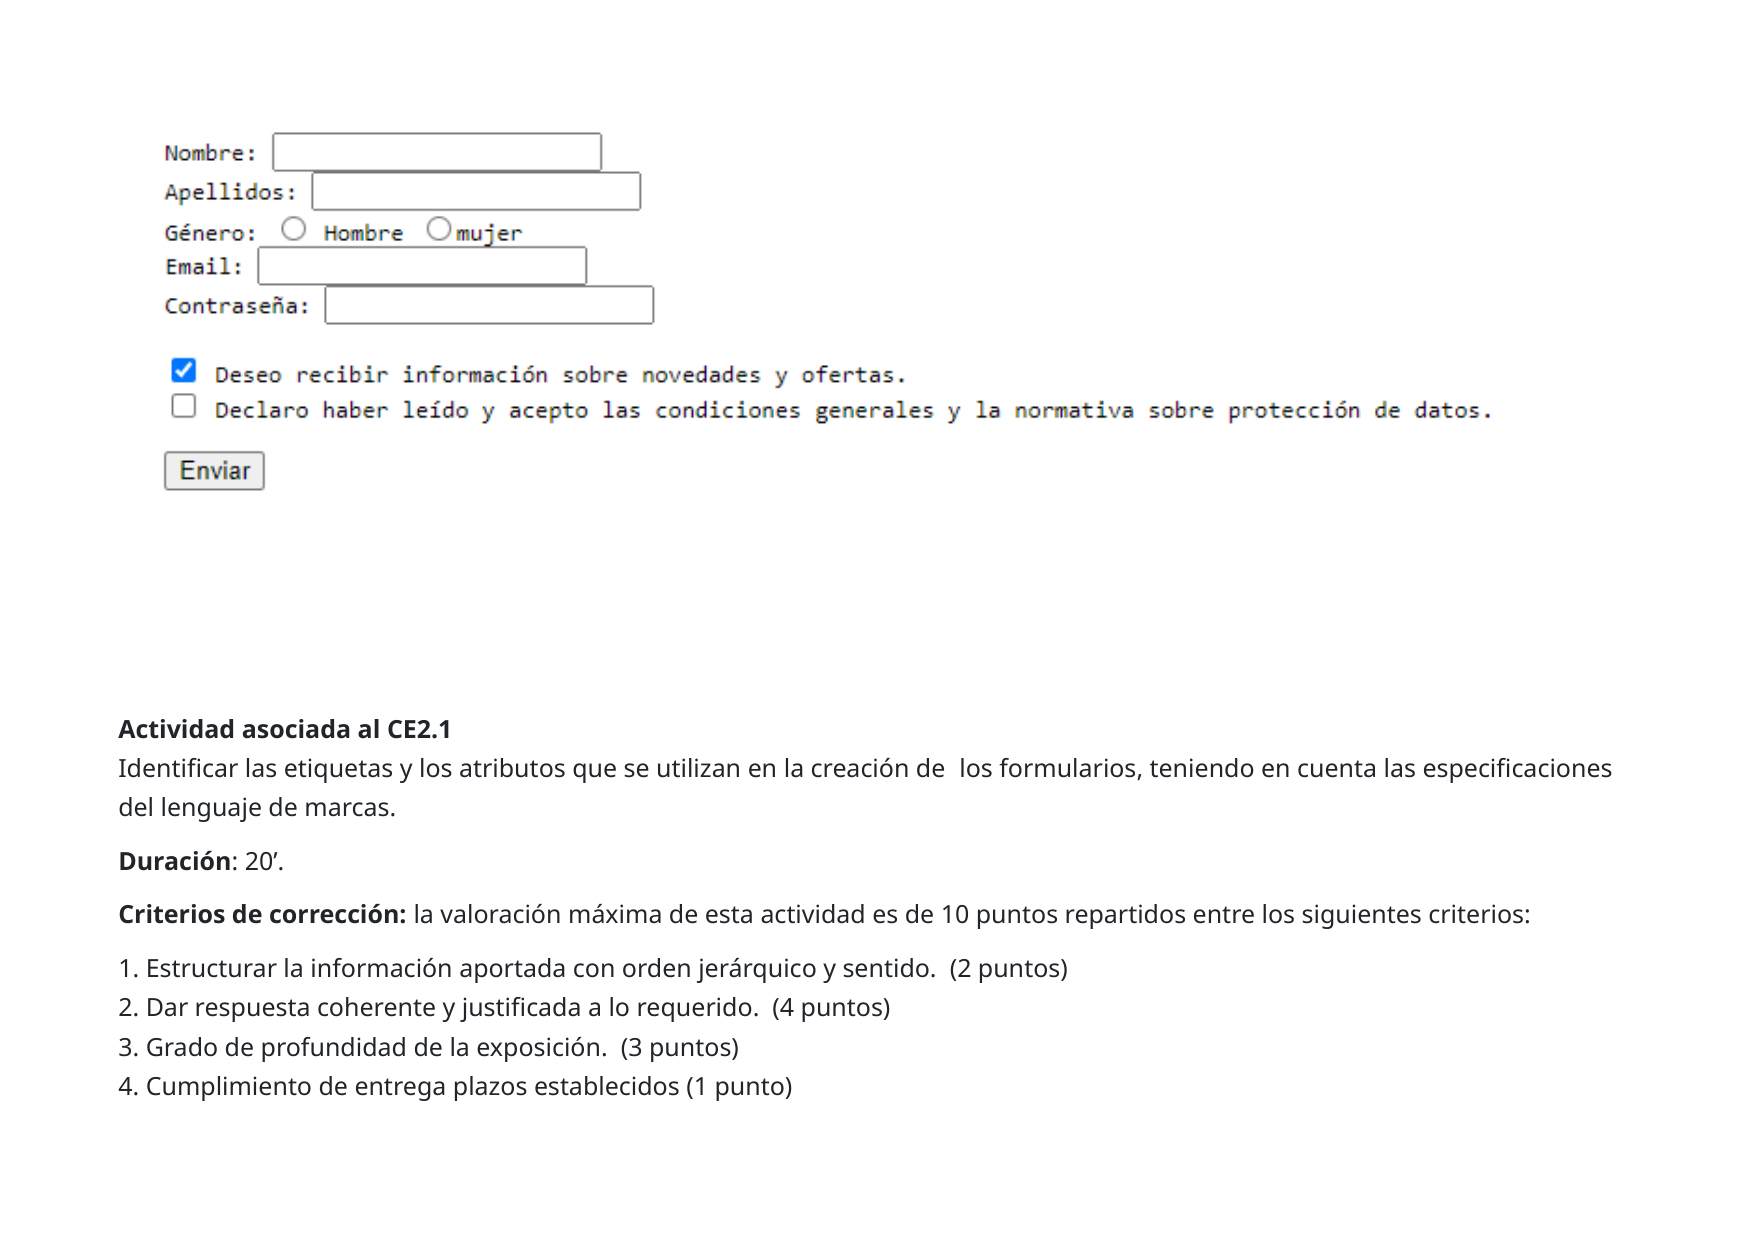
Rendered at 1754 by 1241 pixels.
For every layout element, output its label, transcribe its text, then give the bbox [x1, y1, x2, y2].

text Criterios de corrección: la valoración máxima de esta actividad es de 10 puntos repartidos entre los siguientes criterios: [118, 897, 1636, 931]
text Actividad asociada al CE2.1 Identificar las etiquetas y los atributos que se utilizan en la creación de los formularios, teniendo en cuenta las especificaciones del lenguaje de marcas. [118, 711, 1636, 824]
picture [118, 118, 1525, 612]
text Duración: 20’. [118, 843, 1636, 877]
text 1. Estructurar la información aportada con orden jerárquico y sentido. (2 puntos) 2. Dar respuesta coherente y justificada a lo requerido. (4 puntos) 3. Grado de profundidad de la exposición. (3 puntos) 4. Cumplimiento de entrega plazos establecidos (1 punto) [118, 951, 1636, 1102]
